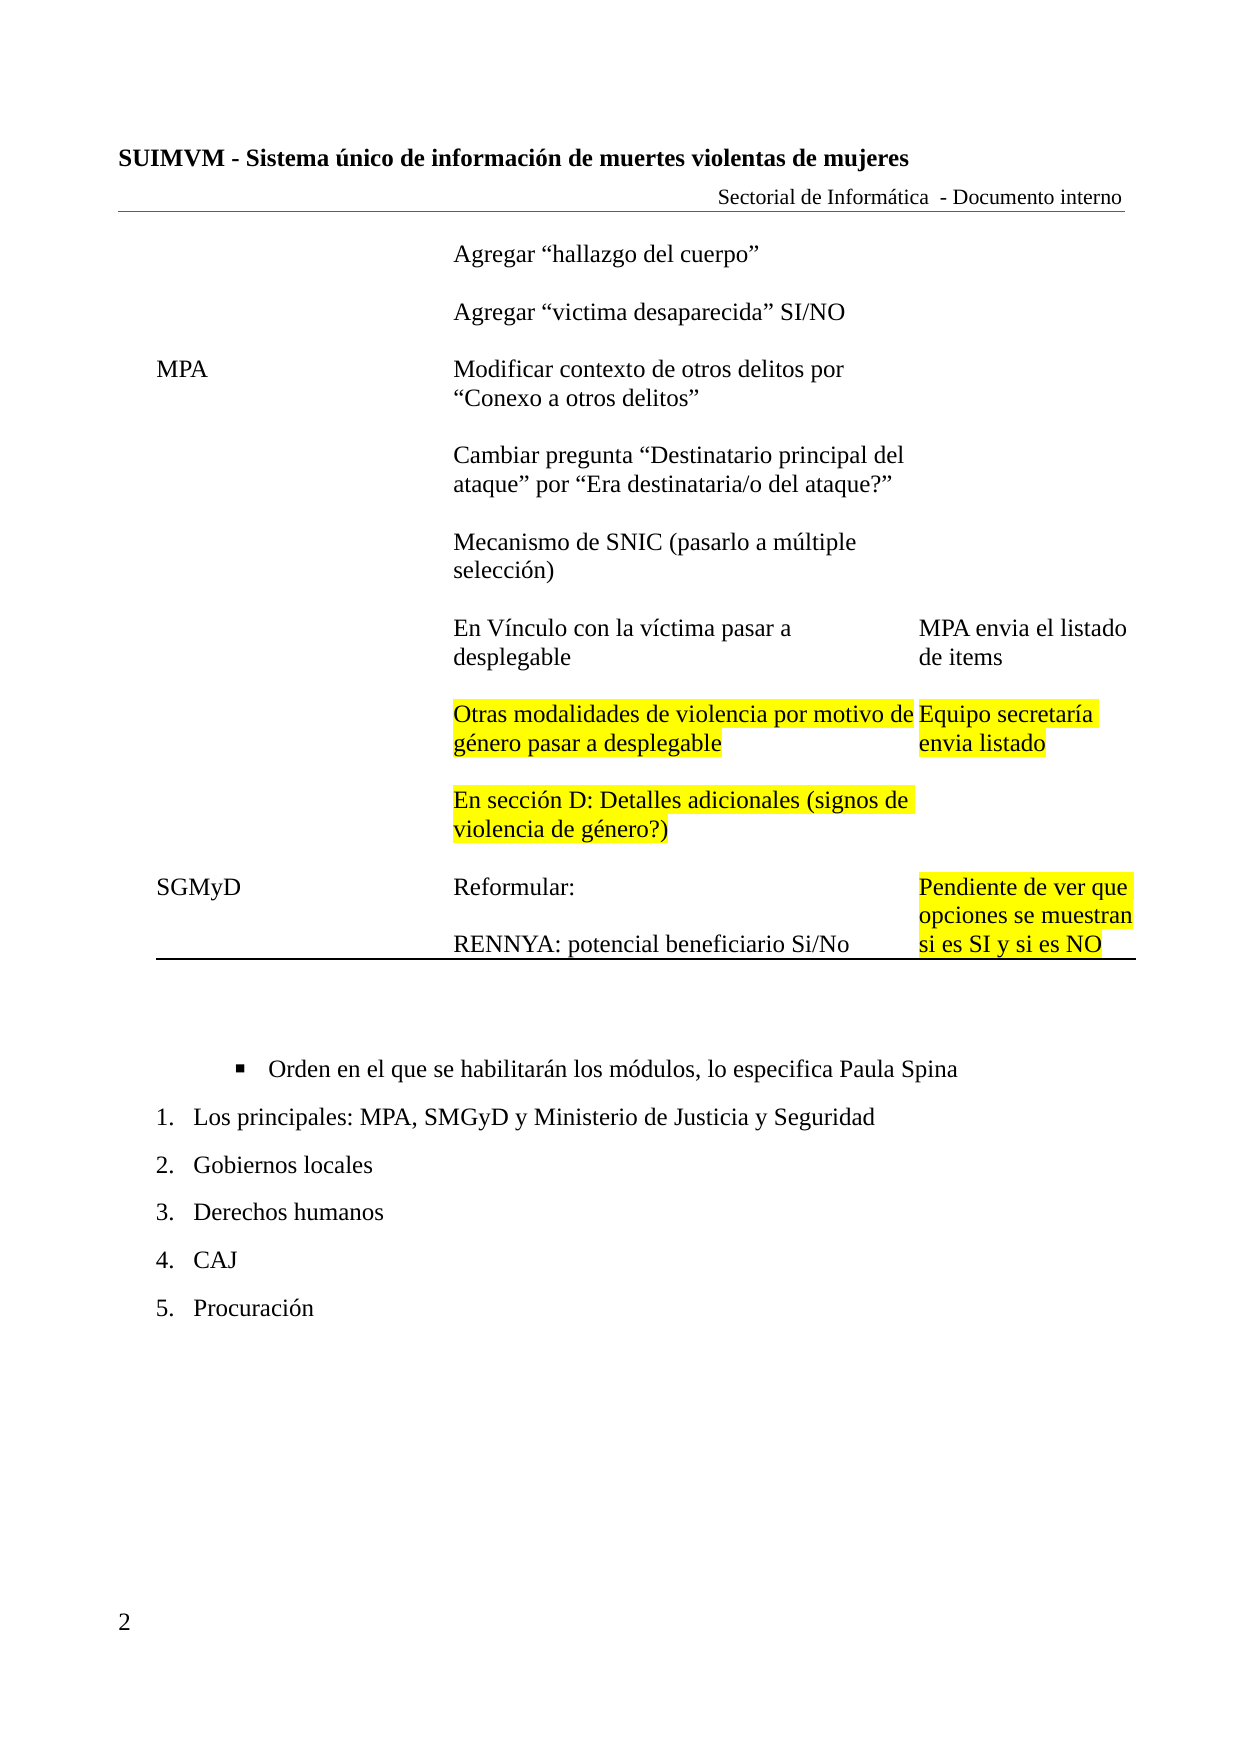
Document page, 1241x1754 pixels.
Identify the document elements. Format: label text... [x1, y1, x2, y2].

table_cell Equipo secretaría envia listado [919, 670, 1136, 757]
table_cell [156, 297, 453, 354]
table_cell Otras modalidades de violencia por motivo de género pasar a desplegable [453, 670, 919, 757]
list Procuración [156, 1293, 1122, 1321]
table_cell MPA envia el listado de items [919, 584, 1136, 670]
table_cell Mecanismo de SNIC (pasarlo a múltiple selección) [453, 498, 919, 584]
table_cell Cambiar pregunta “Destinatario principal del ataque” por “Era destinataria/o del ataque?” [453, 412, 919, 498]
table_cell Agregar “victima desaparecida” SI/NO [453, 297, 919, 354]
table_cell [919, 354, 1136, 412]
table_cell [919, 239, 1136, 297]
table_cell [156, 412, 453, 498]
table_cell [919, 757, 1136, 843]
list Los principales: MPA, SMGyD y Ministerio de Justicia y Seguridad [156, 1102, 1122, 1131]
table_cell [919, 297, 1136, 354]
list CAJ [156, 1245, 1122, 1274]
table_cell [919, 412, 1136, 498]
table_cell Pendiente de ver que opciones se muestran si es SI y si es NO [919, 843, 1136, 958]
table_cell En sección D: Detalles adicionales (signos de violencia de género?) [453, 757, 919, 843]
list Orden en el que se habilitarán los módulos, lo especifica Paula Spina [231, 1054, 1122, 1083]
table_cell [919, 498, 1136, 584]
table_cell En Vínculo con la víctima pasar a desplegable [453, 584, 919, 670]
table_cell SGMyD [156, 843, 453, 958]
table_cell [156, 584, 453, 670]
list Derechos humanos [156, 1197, 1122, 1226]
table_cell Agregar “hallazgo del cuerpo” [453, 239, 919, 297]
table_cell [156, 757, 453, 843]
table_cell Modificar contexto de otros delitos por “Conexo a otros delitos” [453, 354, 919, 412]
list Gobiernos locales [156, 1150, 1122, 1178]
table_cell [156, 239, 453, 297]
table_cell [156, 670, 453, 757]
table_cell [156, 498, 453, 584]
table_cell Reformular: RENNYA: potencial beneficiario Si/No [453, 843, 919, 958]
table_cell MPA [156, 354, 453, 412]
